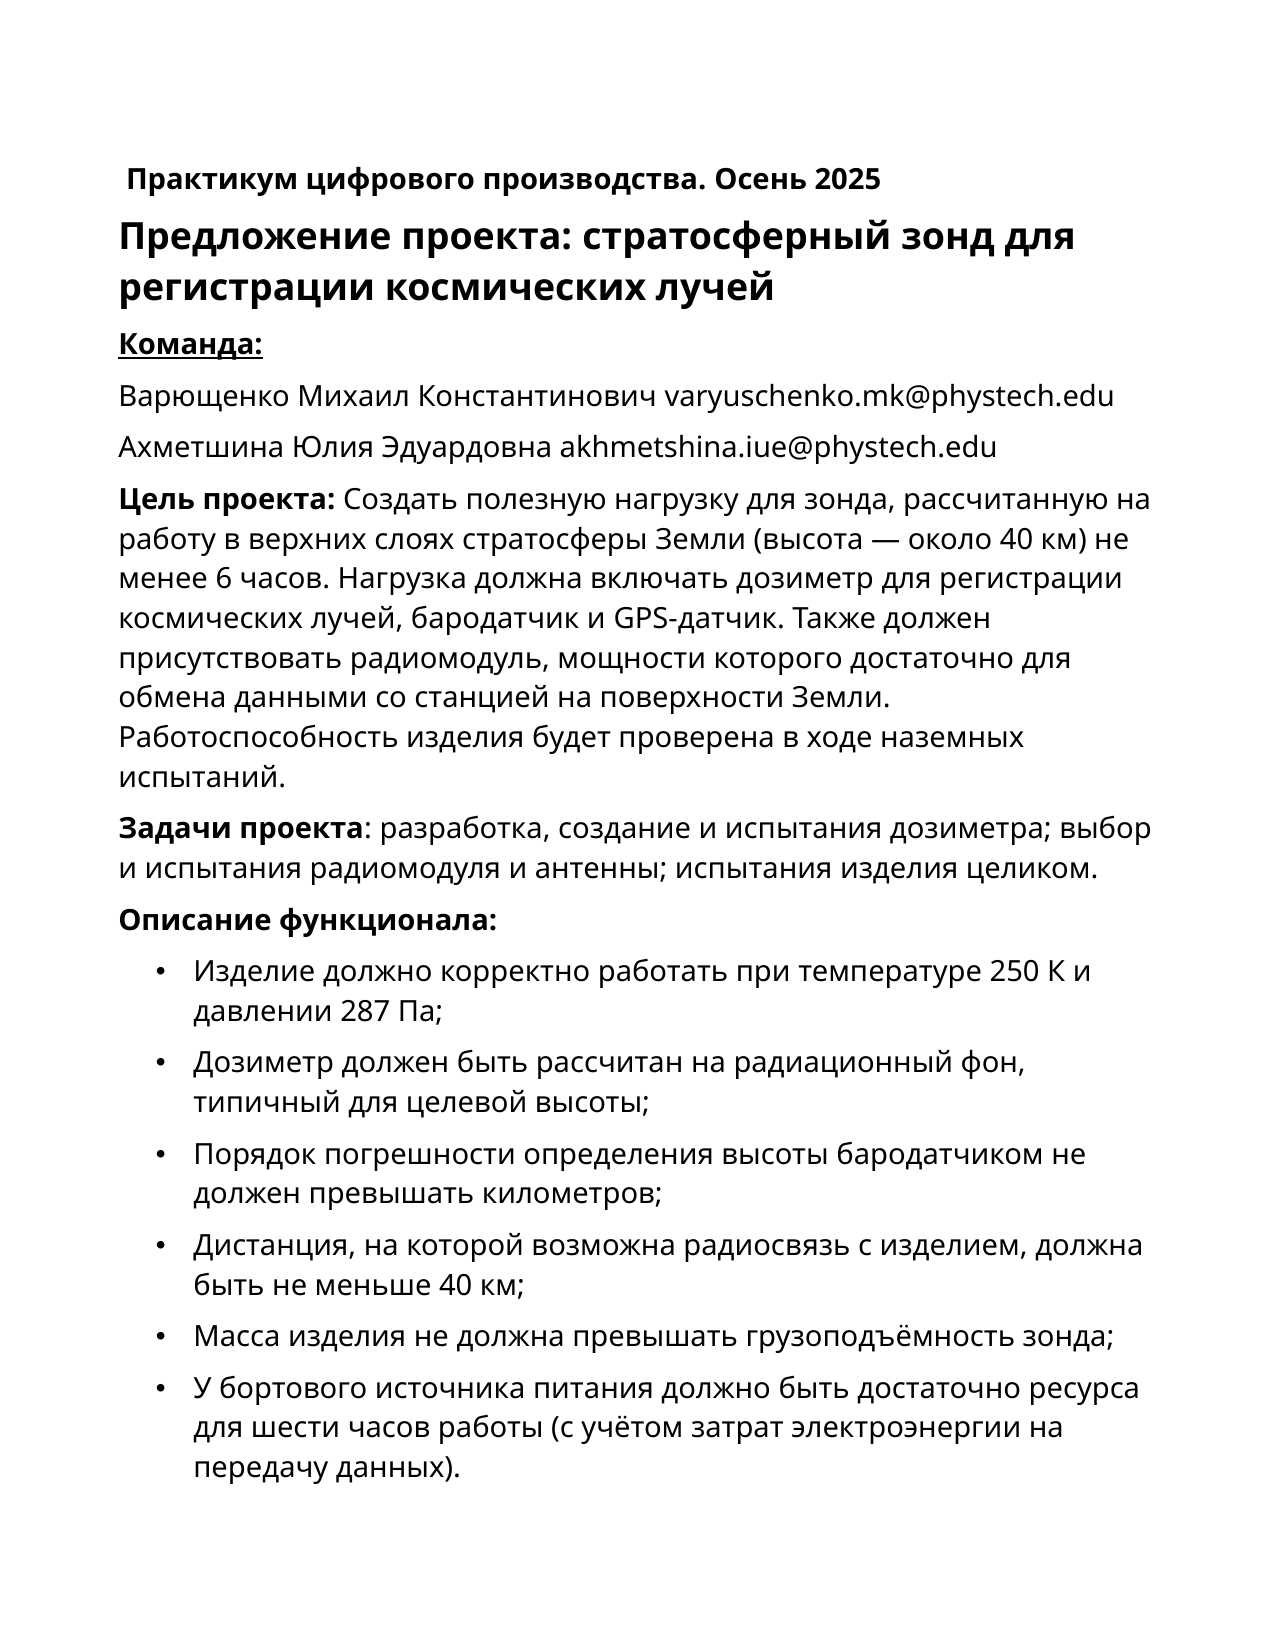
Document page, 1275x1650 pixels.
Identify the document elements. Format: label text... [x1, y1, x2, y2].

text Цель проекта: Создать полезную нагрузку для зонда, рассчитанную на работу в верхних слоях стратосферы Земли (высота — около 40 км) не менее 6 часов. Нагрузка должна включать дозиметр для регистрации космических лучей, бародатчик и GPS-датчик. Также должен присутствовать радиомодуль, мощности которого достаточно для обмена данными со станцией на поверхности Земли. Работоспособность изделия будет проверена в ходе наземных испытаний. [118, 478, 1157, 796]
list Масса изделия не должна превышать грузоподъёмность зонда; [156, 1316, 1157, 1355]
list Изделие должно корректно работать при температуре 250 К и давлении 287 Па; [156, 951, 1157, 1030]
text Предложение проекта: стратосферный зонд для регистрации космических лучей [118, 210, 1157, 312]
text Описание функционала: [118, 899, 1157, 939]
list У бортового источника питания должно быть достаточно ресурса для шести часов работы (с учётом затрат электроэнергии на передачу данных). [156, 1367, 1157, 1486]
text Ахметшина Юлия Эдуардовна akhmetshina.iue@phystech.edu [118, 427, 1157, 466]
text Варющенко Михаил Константинович varyuschenko.mk@phystech.edu [118, 375, 1157, 415]
list Порядок погрешности определения высоты бародатчиком не должен превышать километров; [156, 1133, 1157, 1212]
list Дистанция, на которой возможна радиосвязь с изделием, должна быть не меньше 40 км; [156, 1224, 1157, 1304]
text Команда: [118, 324, 1157, 363]
text Задачи проекта: разработка, создание и испытания дозиметра; выбор и испытания радиомодуля и антенны; испытания изделия целиком. [118, 808, 1157, 887]
text Практикум цифрового производства. Осень 2025 [118, 158, 1157, 198]
list Дозиметр должен быть рассчитан на радиационный фон, типичный для целевой высоты; [156, 1042, 1157, 1121]
